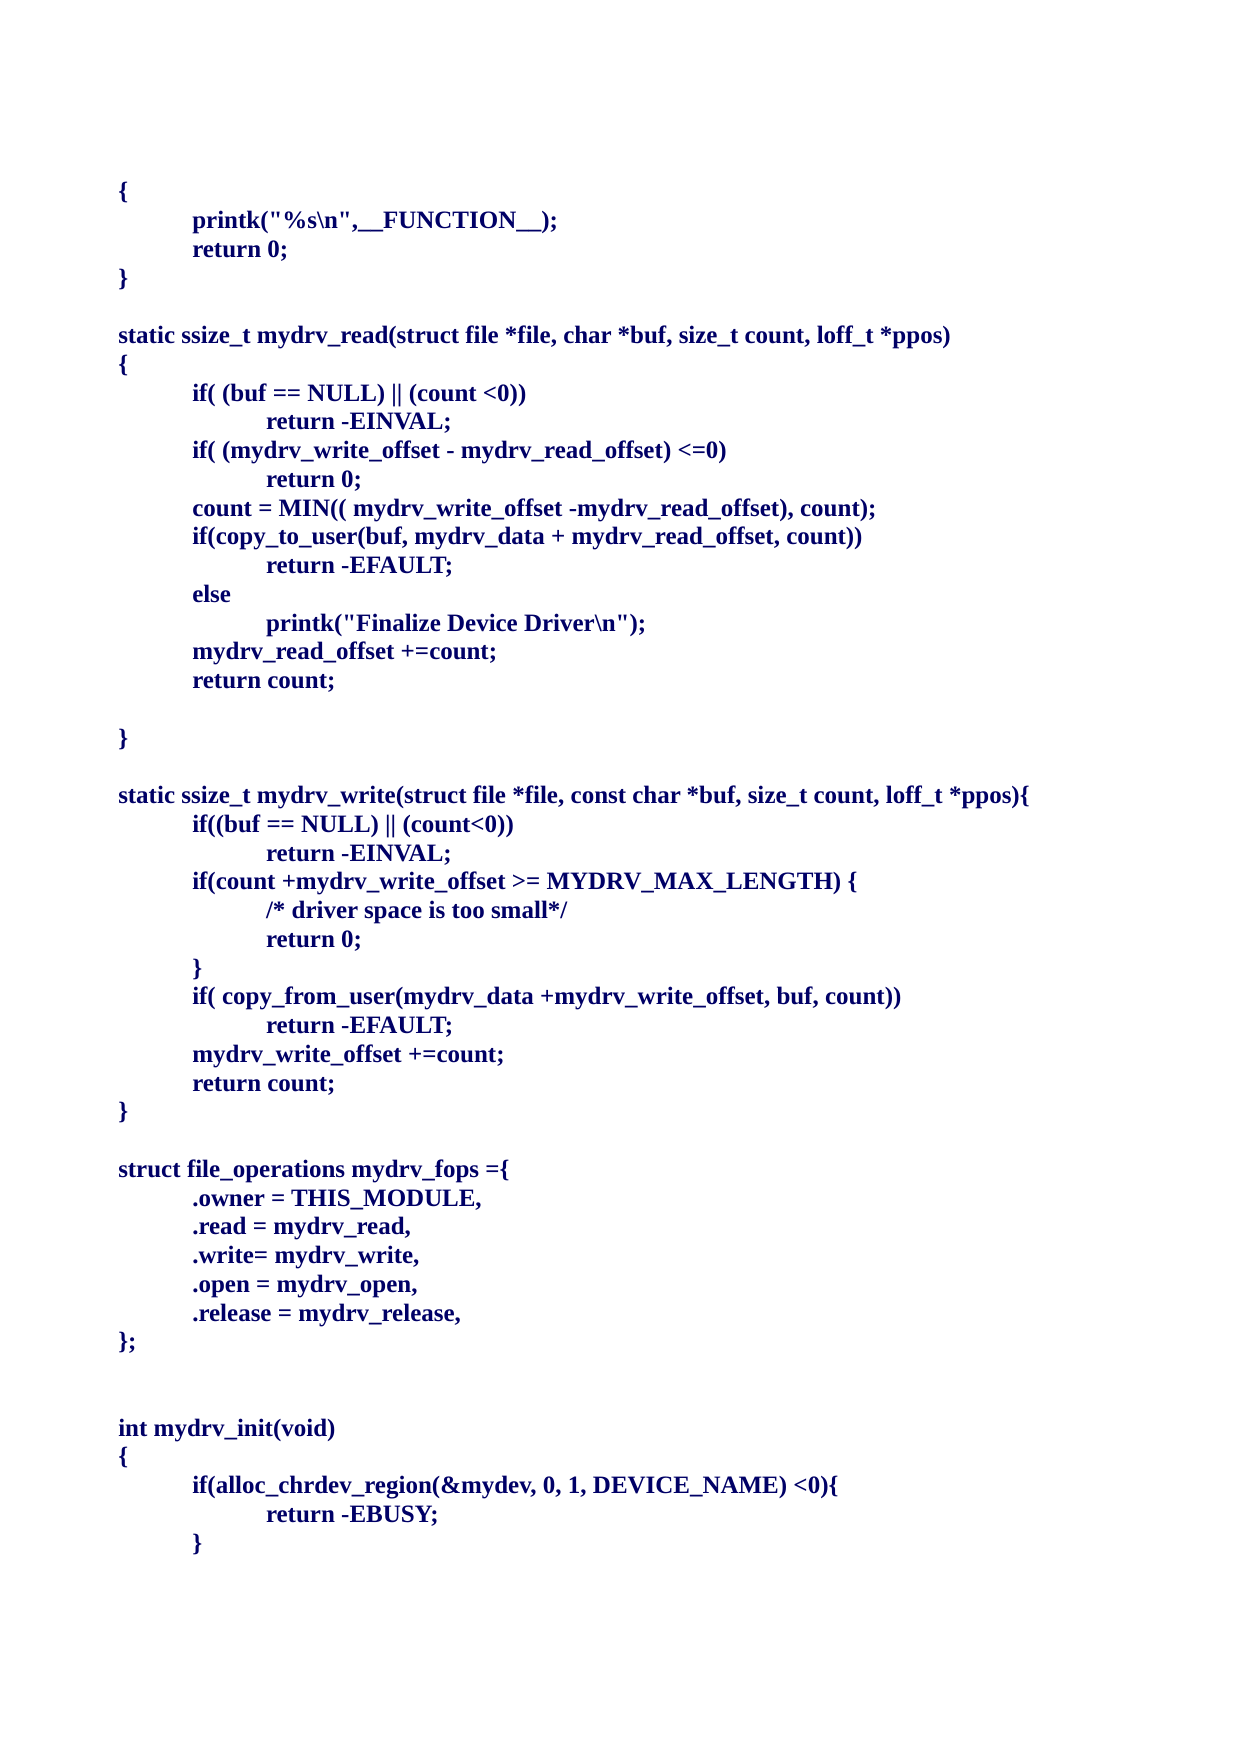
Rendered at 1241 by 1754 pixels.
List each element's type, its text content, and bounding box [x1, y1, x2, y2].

text return -EFAULT; [118, 550, 1122, 579]
text .write= mydrv_write, [118, 1240, 1122, 1269]
text return -EINVAL; [118, 406, 1122, 435]
text int mydrv_init(void) [118, 1413, 1122, 1441]
text struct file_operations mydrv_fops ={ [118, 1154, 1122, 1183]
text else [118, 579, 1122, 608]
text .open = mydrv_open, [118, 1269, 1122, 1298]
text /* driver space is too small*/ [118, 895, 1122, 924]
text if(copy_to_user(buf, mydrv_data + mydrv_read_offset, count)) [118, 521, 1122, 550]
text if(count +mydrv_write_offset >= MYDRV_MAX_LENGTH) { [118, 866, 1122, 895]
text return count; [118, 665, 1122, 694]
text .owner = THIS_MODULE, [118, 1183, 1122, 1211]
text static ssize_t mydrv_read(struct file *file, char *buf, size_t count, loff_t *ppos) [118, 320, 1122, 349]
text { [118, 349, 1122, 378]
text } [118, 1528, 1122, 1556]
text return 0; [118, 924, 1122, 953]
text return 0; [118, 234, 1122, 263]
text static ssize_t mydrv_write(struct file *file, const char *buf, size_t count, loff_t *ppos){ [118, 780, 1122, 809]
text return count; [118, 1068, 1122, 1096]
text } [118, 723, 1122, 751]
text } [118, 263, 1122, 291]
text if((buf == NULL) || (count<0)) [118, 809, 1122, 838]
text printk("%s\n",__FUNCTION__); [118, 205, 1122, 234]
text { [118, 176, 1122, 205]
text printk("Finalize Device Driver\n"); [118, 608, 1122, 636]
text } [118, 953, 1122, 981]
text count = MIN(( mydrv_write_offset -mydrv_read_offset), count); [118, 493, 1122, 521]
text } [118, 1096, 1122, 1125]
text .read = mydrv_read, [118, 1211, 1122, 1240]
text return 0; [118, 464, 1122, 493]
text return -EBUSY; [118, 1499, 1122, 1528]
text return -EFAULT; [118, 1010, 1122, 1039]
text }; [118, 1326, 1122, 1355]
text { [118, 1441, 1122, 1470]
text .release = mydrv_release, [118, 1298, 1122, 1326]
text mydrv_write_offset +=count; [118, 1039, 1122, 1068]
text if(alloc_chrdev_region(&mydev, 0, 1, DEVICE_NAME) <0){ [118, 1470, 1122, 1499]
text return -EINVAL; [118, 838, 1122, 866]
text if( (mydrv_write_offset - mydrv_read_offset) <=0) [118, 435, 1122, 464]
text mydrv_read_offset +=count; [118, 636, 1122, 665]
text if( (buf == NULL) || (count <0)) [118, 378, 1122, 406]
text if( copy_from_user(mydrv_data +mydrv_write_offset, buf, count)) [118, 981, 1122, 1010]
